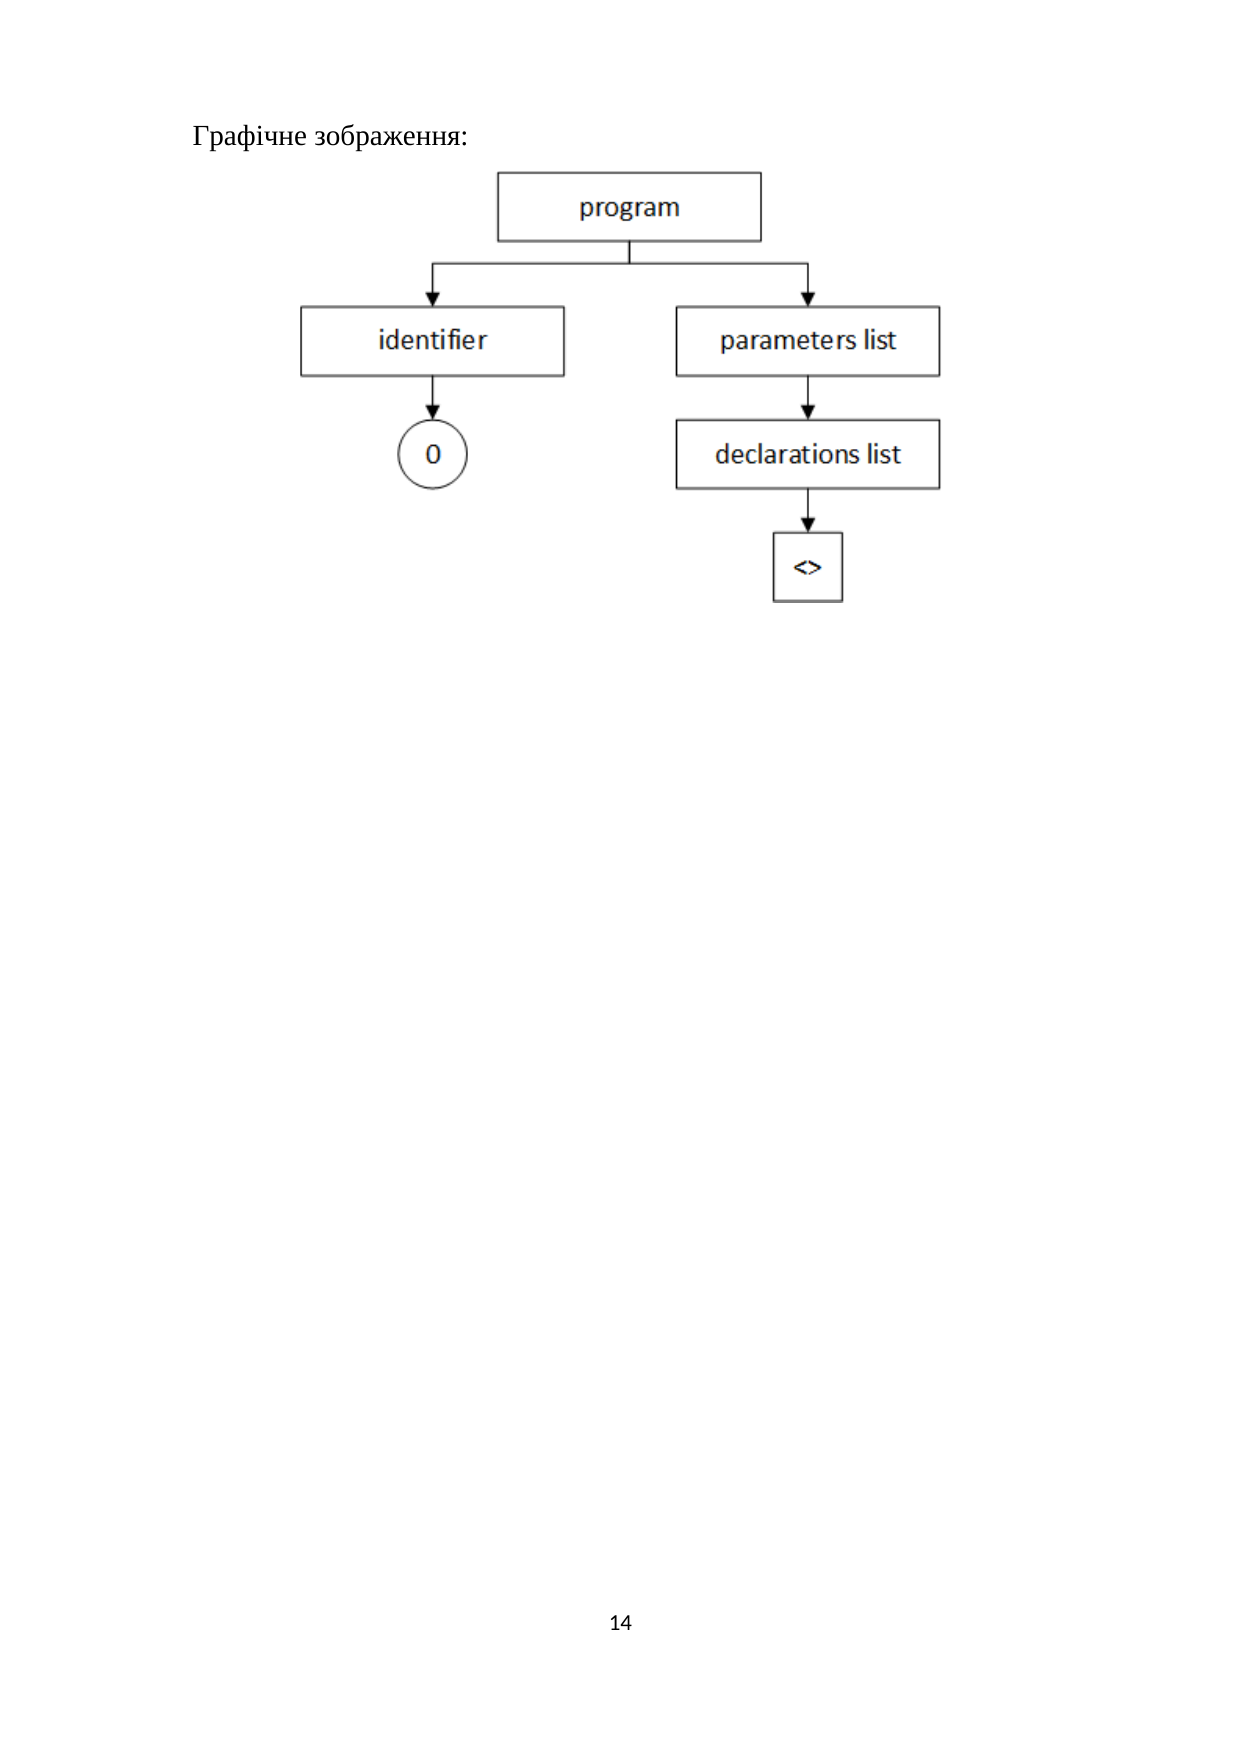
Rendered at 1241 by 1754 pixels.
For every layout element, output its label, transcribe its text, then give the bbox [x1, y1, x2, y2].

text Графічне зображення: [118, 118, 1122, 152]
picture [299, 171, 942, 603]
